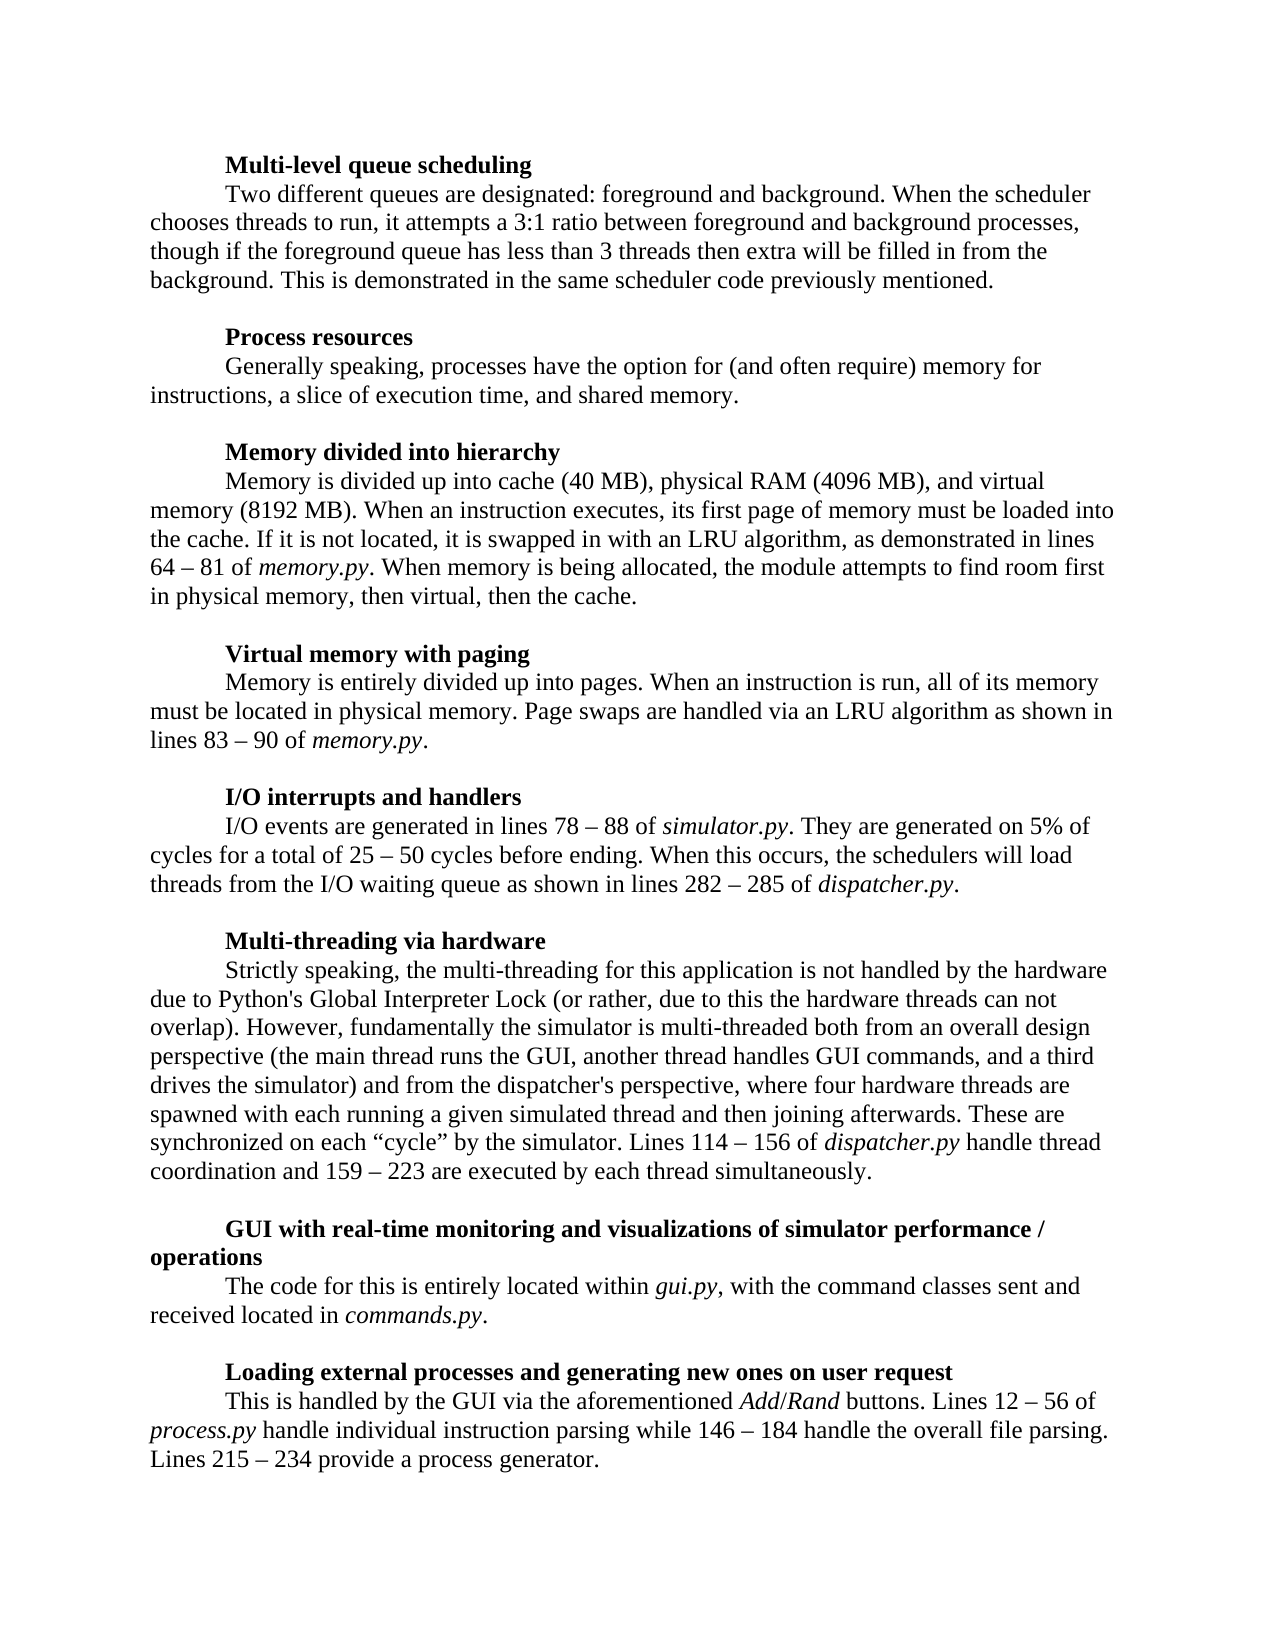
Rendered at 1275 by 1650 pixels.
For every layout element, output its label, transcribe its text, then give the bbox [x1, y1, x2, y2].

text Loading external processes and generating new ones on user request [150, 1357, 1125, 1386]
text The code for this is entirely located within gui.py, with the command classes sent and received located in commands.py. [150, 1271, 1125, 1329]
text I/O interrupts and handlers [150, 782, 1125, 811]
text Multi-threading via hardware [150, 926, 1125, 955]
text Process resources [150, 322, 1125, 351]
text GUI with real-time monitoring and visualizations of simulator performance / operations [150, 1214, 1125, 1271]
text This is handled by the GUI via the aforementioned Add/Rand buttons. Lines 12 – 56 of process.py handle individual instruction parsing while 146 – 184 handle the overall file parsing. Lines 215 – 234 provide a process generator. [150, 1386, 1125, 1472]
text Generally speaking, processes have the option for (and often require) memory for instructions, a slice of execution time, and shared memory. [150, 351, 1125, 409]
text Memory is divided up into cache (40 MB), physical RAM (4096 MB), and virtual memory (8192 MB). When an instruction executes, its first page of memory must be loaded into the cache. If it is not located, it is swapped in with an LRU algorithm, as demonstrated in lines 64 – 81 of memory.py. When memory is being allocated, the module attempts to find room first in physical memory, then virtual, then the cache. [150, 466, 1125, 610]
text Multi-level queue scheduling [150, 150, 1125, 179]
text I/O events are generated in lines 78 – 88 of simulator.py. They are generated on 5% of cycles for a total of 25 – 50 cycles before ending. When this occurs, the schedulers will load threads from the I/O waiting queue as shown in lines 282 – 285 of dispatcher.py. [150, 811, 1125, 897]
text Virtual memory with paging [150, 639, 1125, 667]
text Memory divided into hierarchy [150, 437, 1125, 466]
text Two different queues are designated: foreground and background. When the scheduler chooses threads to run, it attempts a 3:1 ratio between foreground and background processes, though if the foreground queue has less than 3 threads then extra will be filled in from the background. This is demonstrated in the same scheduler code previously mentioned. [150, 179, 1125, 294]
text Memory is entirely divided up into pages. When an instruction is run, all of its memory must be located in physical memory. Page swaps are handled via an LRU algorithm as shown in lines 83 – 90 of memory.py. [150, 667, 1125, 754]
text Strictly speaking, the multi-threading for this application is not handled by the hardware due to Python's Global Interpreter Lock (or rather, due to this the hardware threads can not overlap). However, fundamentally the simulator is multi-threaded both from an overall design perspective (the main thread runs the GUI, another thread handles GUI commands, and a third drives the simulator) and from the dispatcher's perspective, where four hardware threads are spawned with each running a given simulated thread and then joining afterwards. These are synchronized on each “cycle” by the simulator. Lines 114 – 156 of dispatcher.py handle thread coordination and 159 – 223 are executed by each thread simultaneously. [150, 955, 1125, 1185]
